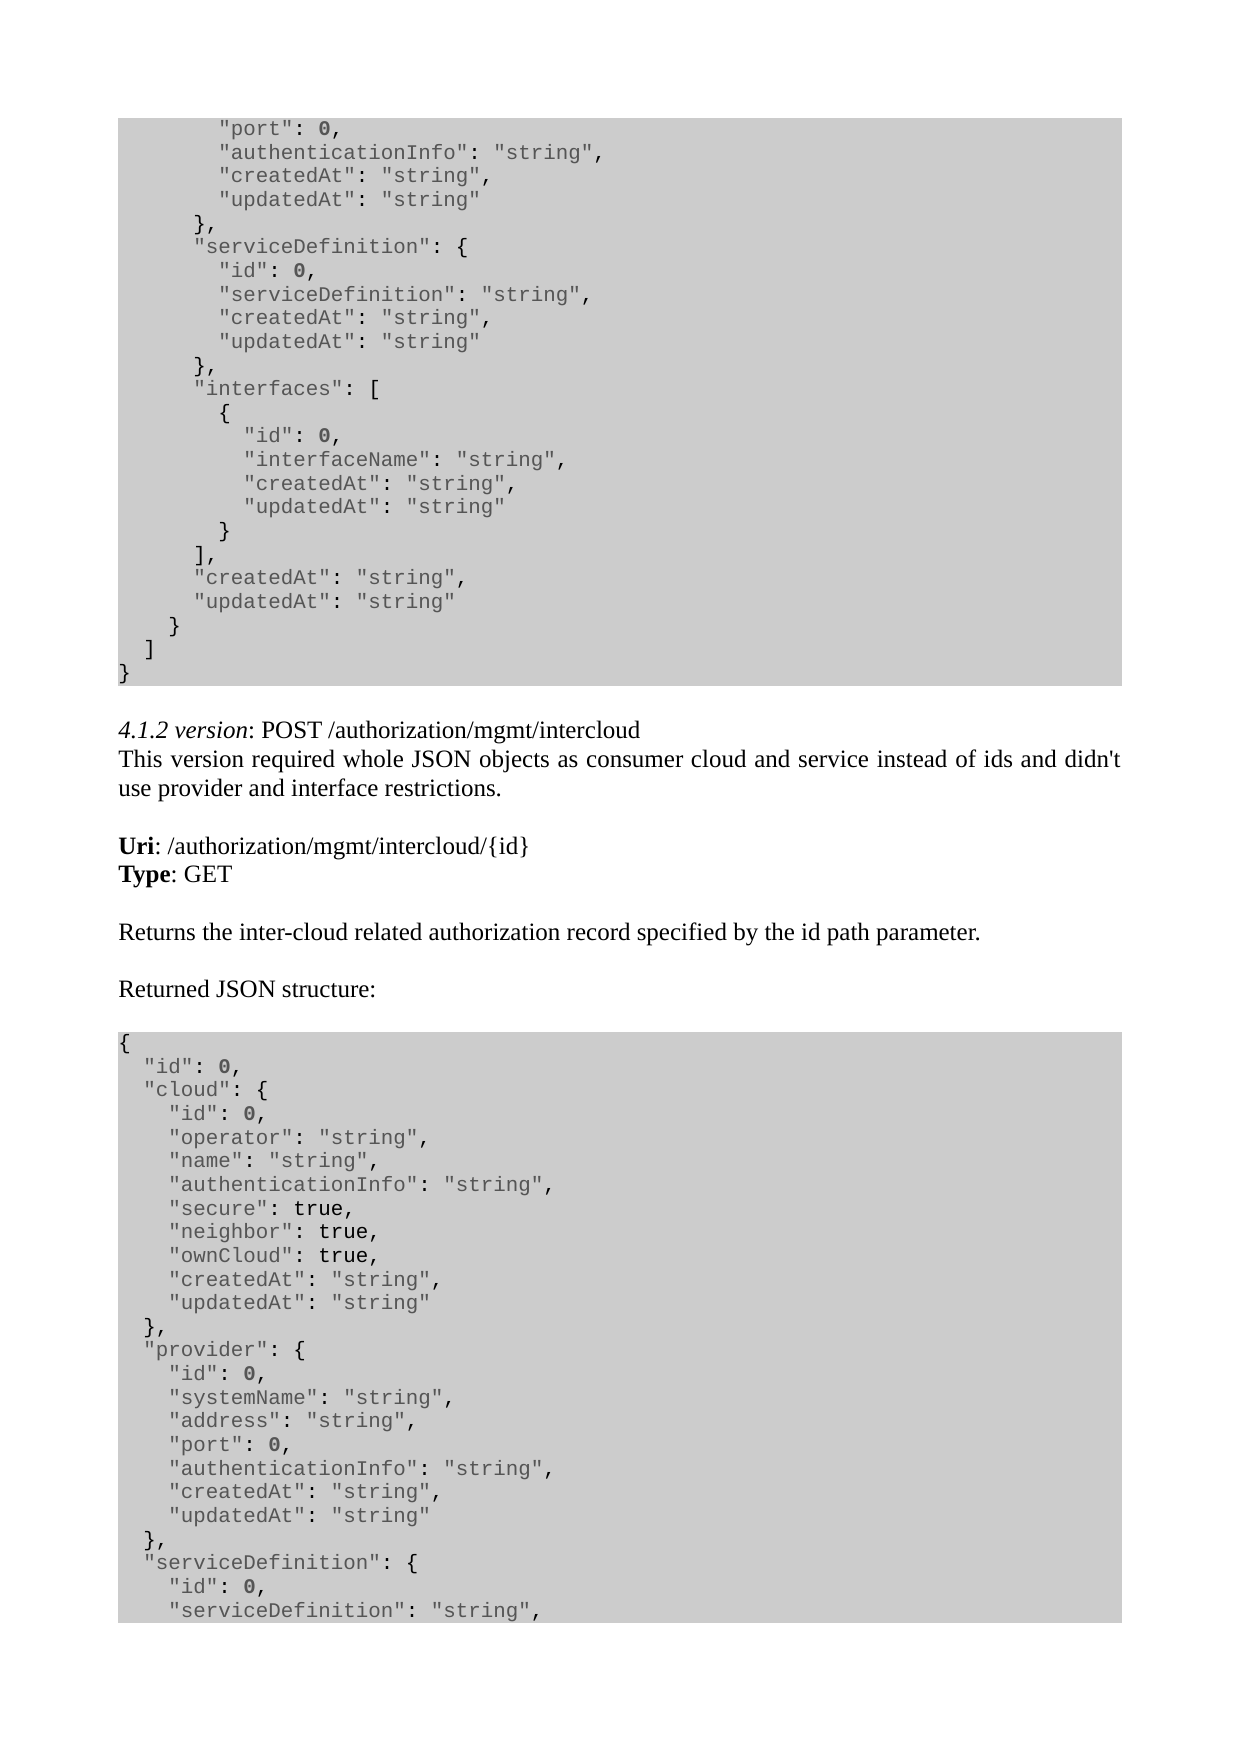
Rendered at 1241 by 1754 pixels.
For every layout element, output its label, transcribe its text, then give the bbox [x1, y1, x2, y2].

text "interfaces": [ [118, 378, 1122, 402]
text "provider": { [118, 1339, 1122, 1363]
text "secure": true, [118, 1198, 1122, 1221]
text Returns the inter-cloud related authorization record specified by the id path parameter. [118, 917, 1122, 946]
text "createdAt": "string", [118, 473, 1122, 496]
text "createdAt": "string", [118, 1481, 1122, 1505]
text "systemName": "string", [118, 1387, 1122, 1410]
text "serviceDefinition": { [118, 236, 1122, 260]
text "updatedAt": "string" [118, 331, 1122, 354]
text } [118, 520, 1122, 544]
text { [118, 1032, 1122, 1056]
text }, [118, 354, 1122, 378]
text }, [118, 1316, 1122, 1339]
text "id": 0, [118, 1576, 1122, 1599]
text "updatedAt": "string" [118, 189, 1122, 213]
text "authenticationInfo": "string", [118, 1458, 1122, 1481]
text "port": 0, [118, 118, 1122, 142]
text Returned JSON structure: [118, 974, 1122, 1003]
text "id": 0, [118, 1363, 1122, 1387]
text "authenticationInfo": "string", [118, 142, 1122, 165]
text "ownCloud": true, [118, 1245, 1122, 1268]
text "name": "string", [118, 1150, 1122, 1174]
text "updatedAt": "string" [118, 1292, 1122, 1316]
text "neighbor": true, [118, 1221, 1122, 1245]
text "id": 0, [118, 1056, 1122, 1079]
text "createdAt": "string", [118, 307, 1122, 331]
text "serviceDefinition": "string", [118, 284, 1122, 307]
text "id": 0, [118, 426, 1122, 449]
text 4.1.2 version: POST /authorization/mgmt/intercloud [118, 715, 1122, 744]
text "createdAt": "string", [118, 567, 1122, 591]
text "createdAt": "string", [118, 165, 1122, 189]
text { [118, 402, 1122, 426]
text } [118, 662, 1122, 686]
text "id": 0, [118, 1103, 1122, 1127]
text This version required whole JSON objects as consumer cloud and service instead of ids and didn't use provider and interface restrictions. [118, 744, 1122, 801]
text "createdAt": "string", [118, 1268, 1122, 1292]
text "updatedAt": "string" [118, 1505, 1122, 1529]
text "operator": "string", [118, 1127, 1122, 1150]
text ] [118, 638, 1122, 662]
text Type: GET [118, 859, 1122, 888]
text }, [118, 213, 1122, 236]
text "serviceDefinition": "string", [118, 1599, 1122, 1623]
text "port": 0, [118, 1434, 1122, 1458]
text "id": 0, [118, 260, 1122, 284]
text Uri: /authorization/mgmt/intercloud/{id} [118, 831, 1122, 859]
text "authenticationInfo": "string", [118, 1174, 1122, 1198]
text "address": "string", [118, 1410, 1122, 1434]
text "updatedAt": "string" [118, 591, 1122, 615]
text "serviceDefinition": { [118, 1552, 1122, 1576]
text "updatedAt": "string" [118, 496, 1122, 520]
text }, [118, 1529, 1122, 1552]
text ], [118, 544, 1122, 567]
text "interfaceName": "string", [118, 449, 1122, 473]
text } [118, 615, 1122, 638]
text "cloud": { [118, 1079, 1122, 1103]
